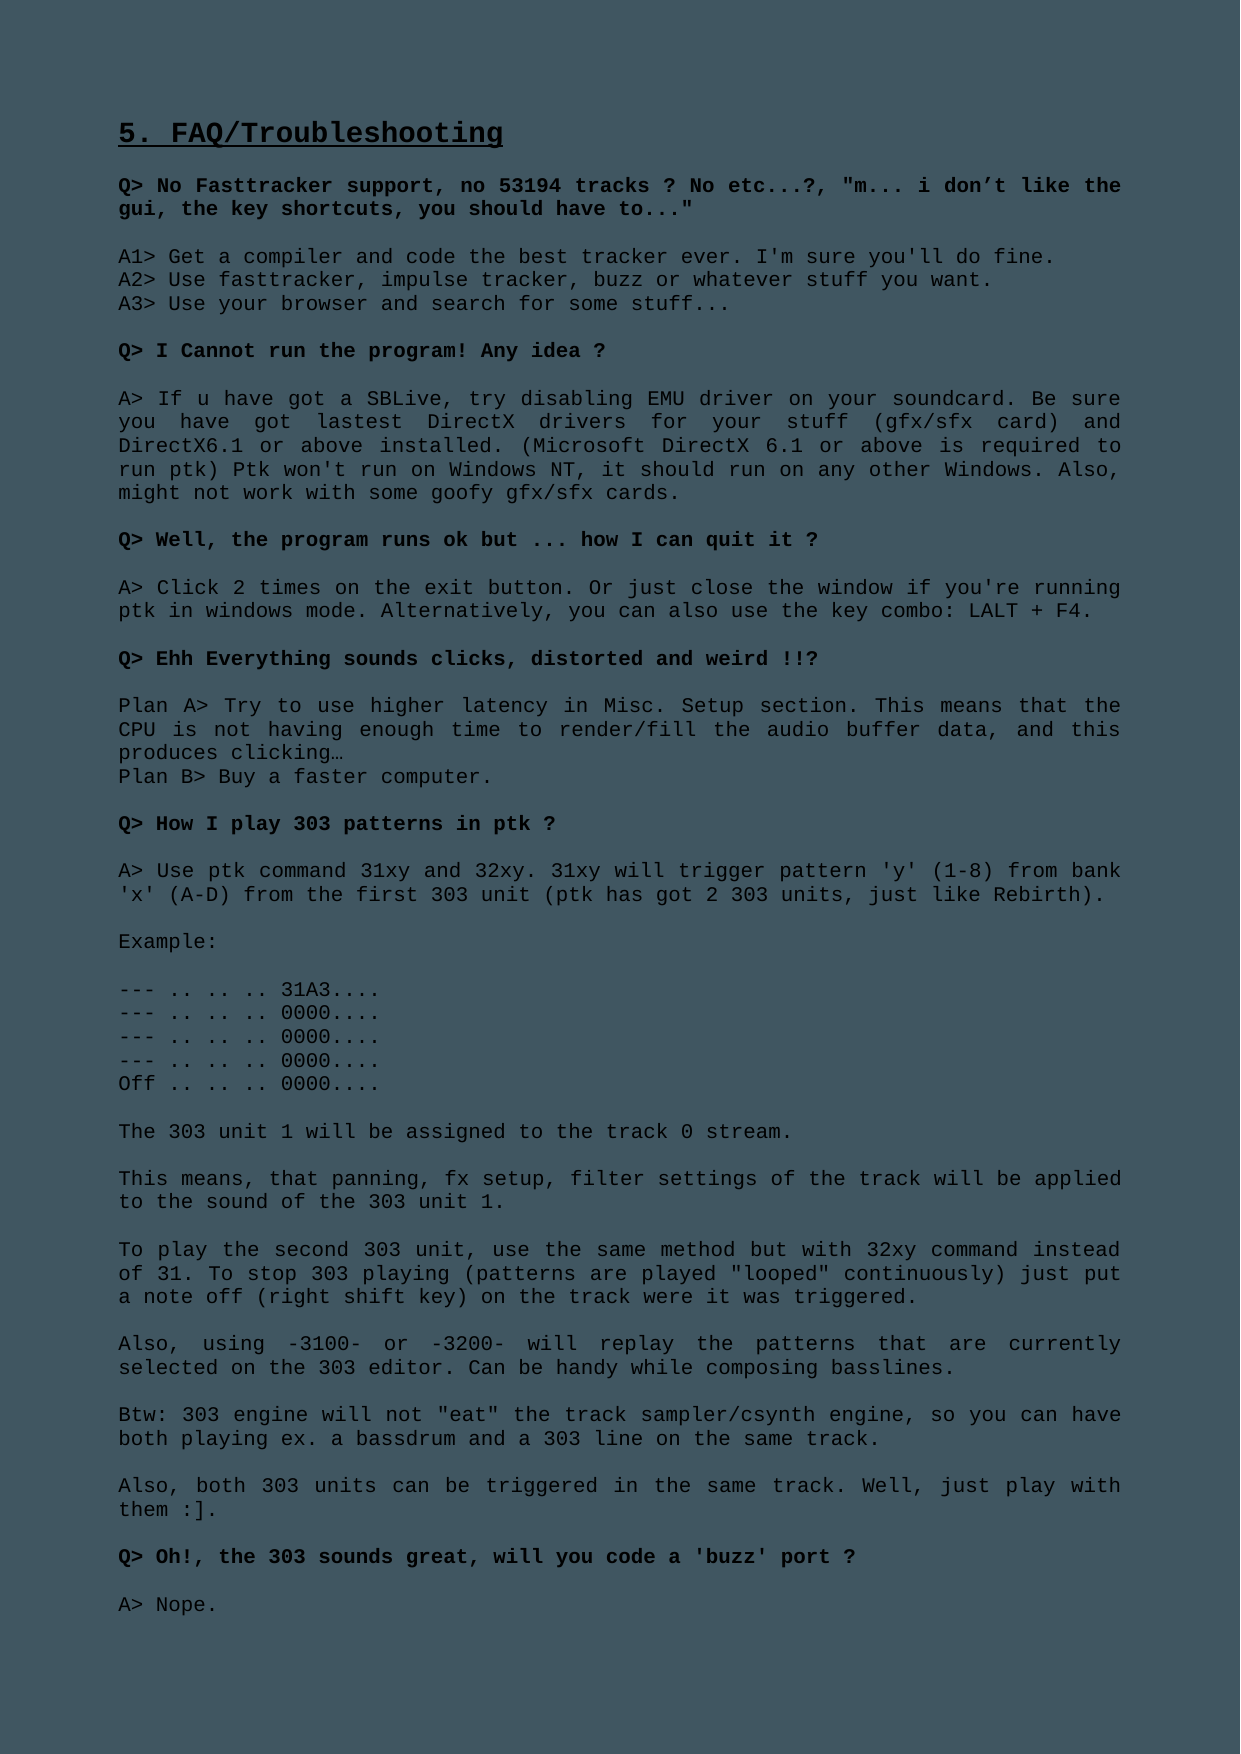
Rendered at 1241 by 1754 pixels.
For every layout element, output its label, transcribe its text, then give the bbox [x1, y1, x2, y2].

text Btw: 303 engine will not "eat" the track sampler/csynth engine, so you can have both playing ex. a bassdrum and a 303 line on the same track. [118, 1404, 1122, 1452]
text Q> Well, the program runs ok but ... how I can quit it ? [118, 529, 1122, 553]
text Also, both 303 units can be triggered in the same track. Well, just play with them :]. [118, 1475, 1122, 1523]
text --- .. .. .. 0000.... [118, 1026, 1122, 1050]
text To play the second 303 unit, use the same method but with 32xy command instead of 31. To stop 303 playing (patterns are played "looped" continuously) just put a note off (right shift key) on the track were it was triggered. [118, 1239, 1122, 1310]
text 5. FAQ/Troubleshooting [118, 118, 1122, 151]
text The 303 unit 1 will be assigned to the track 0 stream. [118, 1121, 1122, 1144]
text Q> How I play 303 patterns in ptk ? [118, 813, 1122, 837]
text A> Nope. [118, 1593, 1122, 1617]
text A> Use ptk command 31xy and 32xy. 31xy will trigger pattern 'y' (1-8) from bank 'x' (A-D) from the first 303 unit (ptk has got 2 303 units, just like Rebirth). [118, 861, 1122, 908]
text A2> Use fasttracker, impulse tracker, buzz or whatever stuff you want. [118, 269, 1122, 293]
text A1> Get a compiler and code the best tracker ever. I'm sure you'll do fine. [118, 246, 1122, 269]
text --- .. .. .. 0000.... [118, 1050, 1122, 1073]
text --- .. .. .. 0000.... [118, 1002, 1122, 1026]
text Q> I Cannot run the program! Any idea ? [118, 340, 1122, 364]
text A> Click 2 times on the exit button. Or just close the window if you're running ptk in windows mode. Alternatively, you can also use the key combo: LALT + F4. [118, 577, 1122, 624]
text Off .. .. .. 0000.... [118, 1073, 1122, 1097]
text Example: [118, 931, 1122, 955]
text Q> No Fasttracker support, no 53194 tracks ? No etc...?, "m... i don’t like the gui, the key shortcuts, you should have to..." [118, 175, 1122, 222]
text --- .. .. .. 31A3.... [118, 979, 1122, 1002]
text Q> Ehh Everything sounds clicks, distorted and weird !!? [118, 648, 1122, 671]
text A> If u have got a SBLive, try disabling EMU driver on your soundcard. Be sure you have got lastest DirectX drivers for your stuff (gfx/sfx card) and DirectX6.1 or above installed. (Microsoft DirectX 6.1 or above is required to run ptk) Ptk won't run on Windows NT, it should run on any other Windows. Also, might not work with some goofy gfx/sfx cards. [118, 388, 1122, 506]
text This means, that panning, fx setup, filter settings of the track will be applied to the sound of the 303 unit 1. [118, 1168, 1122, 1215]
text Plan B> Buy a faster computer. [118, 766, 1122, 789]
text A3> Use your browser and search for some stuff... [118, 293, 1122, 317]
text Plan A> Try to use higher latency in Misc. Setup section. This means that the CPU is not having enough time to render/fill the audio buffer data, and this produces clicking… [118, 695, 1122, 766]
text Q> Oh!, the 303 sounds great, will you code a 'buzz' port ? [118, 1546, 1122, 1570]
text Also, using -3100- or -3200- will replay the patterns that are currently selected on the 303 editor. Can be handy while composing basslines. [118, 1333, 1122, 1381]
